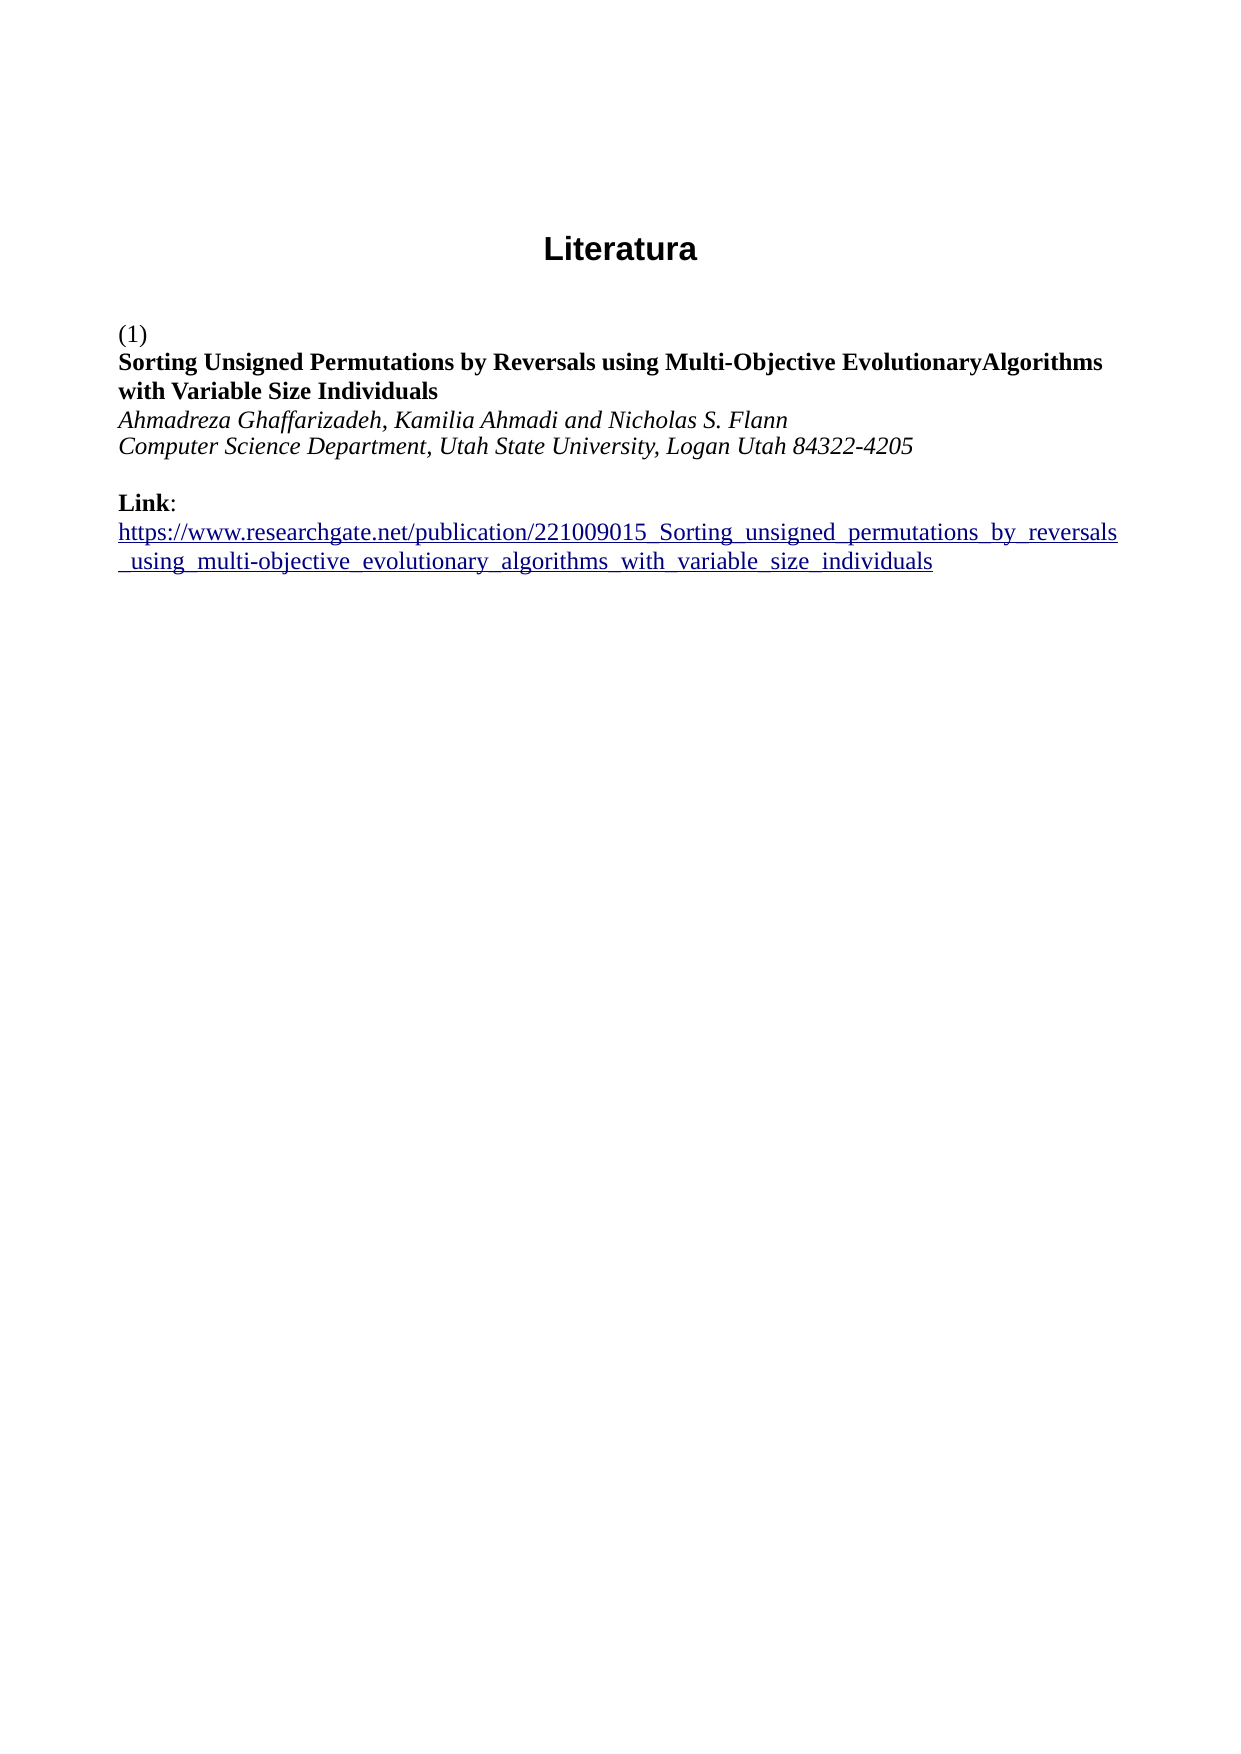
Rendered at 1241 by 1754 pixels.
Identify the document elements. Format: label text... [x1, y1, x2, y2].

text Ahmadreza Ghaffarizadeh, Kamilia Ahmadi and Nicholas S. Flann [118, 405, 1122, 434]
text Sorting Unsigned Permutations by Reversals using Multi-Objective EvolutionaryAlgorithms with Variable Size Individuals [118, 347, 1122, 405]
text Link: https://www.researchgate.net/publication/221009015_Sorting_unsigned_permutations_by_reversals_using_multi-objective_evolutionary_algorithms_with_variable_size_individuals [118, 488, 1122, 574]
text Computer Science Department, Utah State University, Logan Utah 84322-4205 [118, 434, 1122, 459]
title Literatura [118, 229, 1122, 268]
text (1) [118, 319, 1122, 347]
